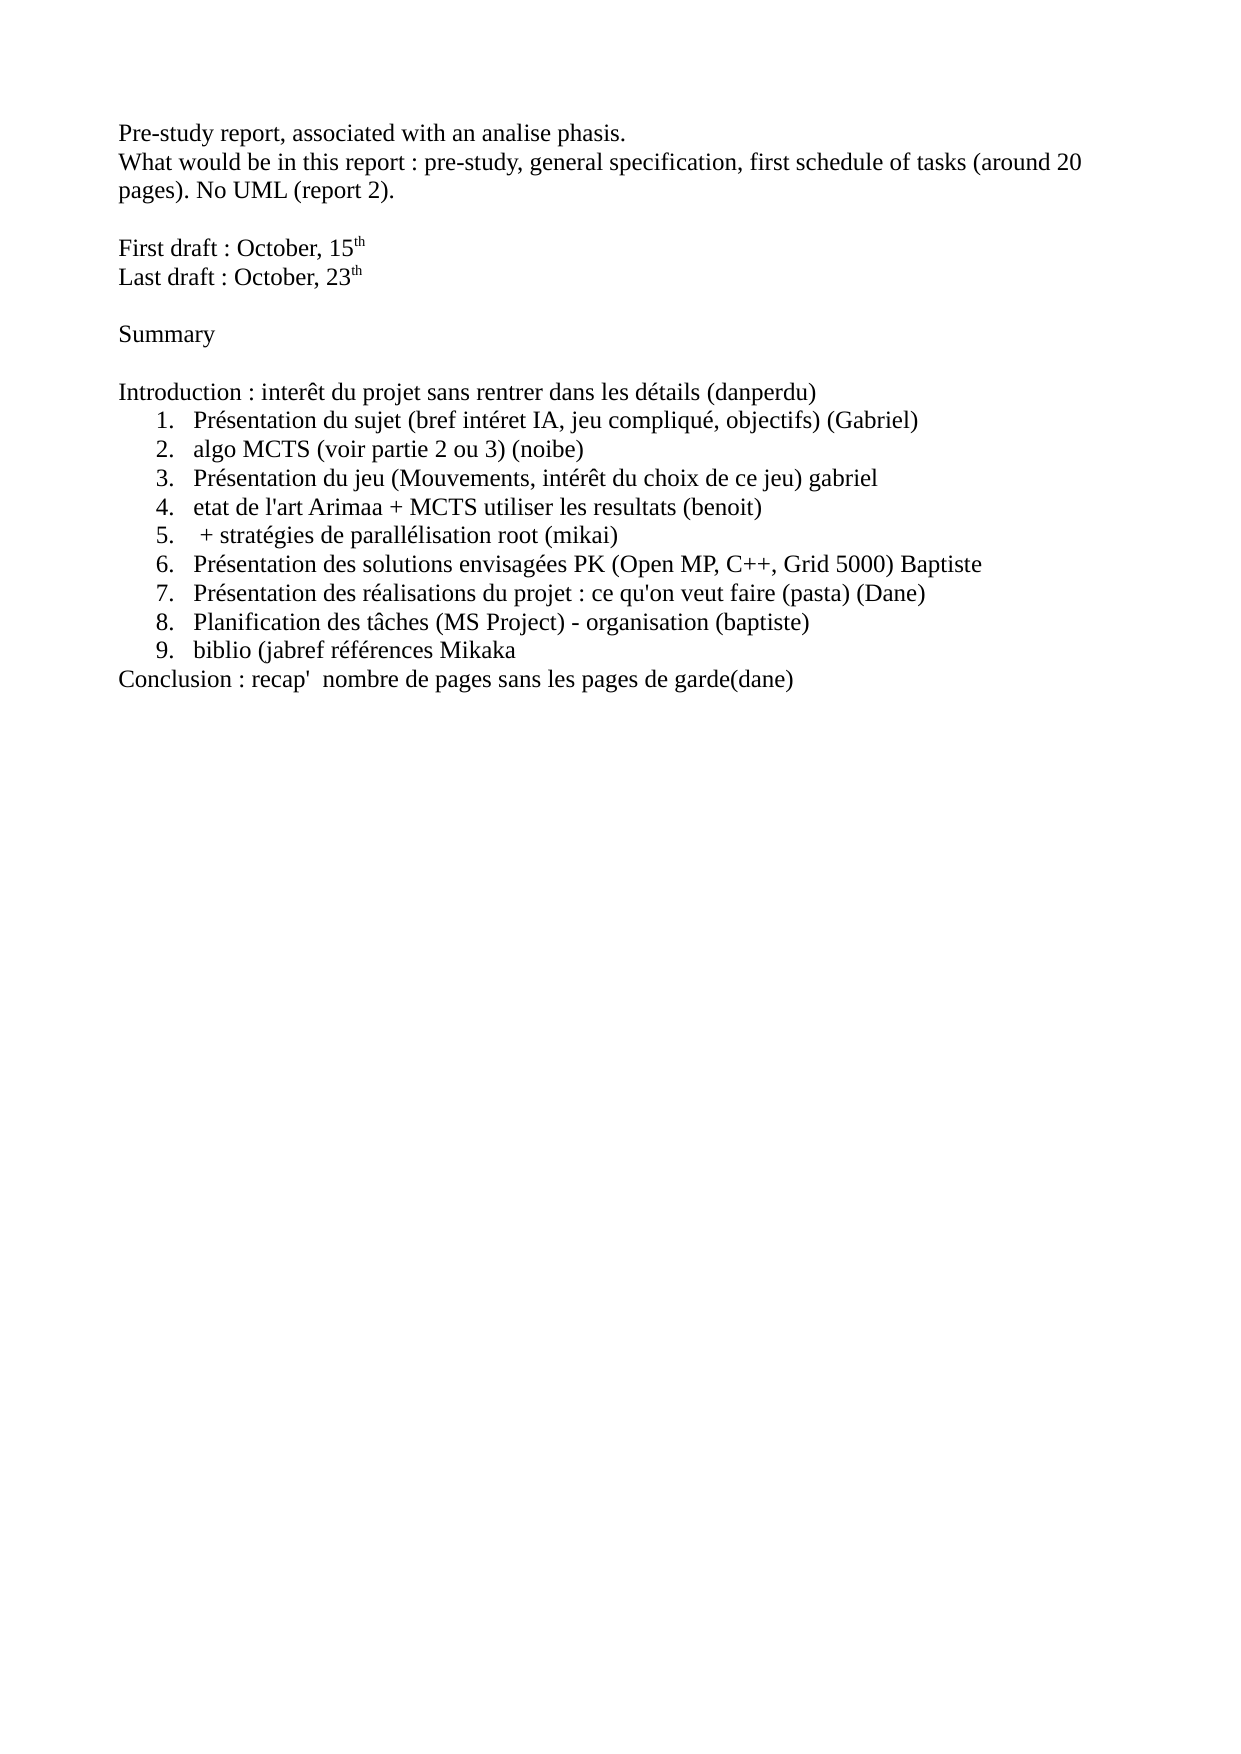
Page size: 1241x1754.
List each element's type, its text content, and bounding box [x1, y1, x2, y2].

list algo MCTS (voir partie 2 ou 3) (noibe) [156, 434, 1122, 463]
text First draft : October, 15th [118, 233, 1122, 262]
text Last draft : October, 23th [118, 262, 1122, 291]
text Conclusion : recap' nombre de pages sans les pages de garde(dane) [118, 664, 1122, 693]
list Présentation des solutions envisagées PK (Open MP, C++, Grid 5000) Baptiste [156, 549, 1122, 578]
text Pre-study report, associated with an analise phasis. [118, 118, 1122, 147]
list biblio (jabref références Mikaka [156, 636, 1122, 664]
list Planification des tâches (MS Project) - organisation (baptiste) [156, 607, 1122, 636]
list Présentation du sujet (bref intéret IA, jeu compliqué, objectifs) (Gabriel) [156, 406, 1122, 434]
list Présentation du jeu (Mouvements, intérêt du choix de ce jeu) gabriel [156, 463, 1122, 492]
list + stratégies de parallélisation root (mikai) [156, 521, 1122, 549]
text Introduction : interêt du projet sans rentrer dans les détails (danperdu) [118, 377, 1122, 406]
text Summary [118, 319, 1122, 348]
list Présentation des réalisations du projet : ce qu'on veut faire (pasta) (Dane) [156, 578, 1122, 607]
text What would be in this report : pre-study, general specification, first schedule of tasks (around 20 pages). No UML (report 2). [118, 147, 1122, 204]
list etat de l'art Arimaa + MCTS utiliser les resultats (benoit) [156, 492, 1122, 521]
